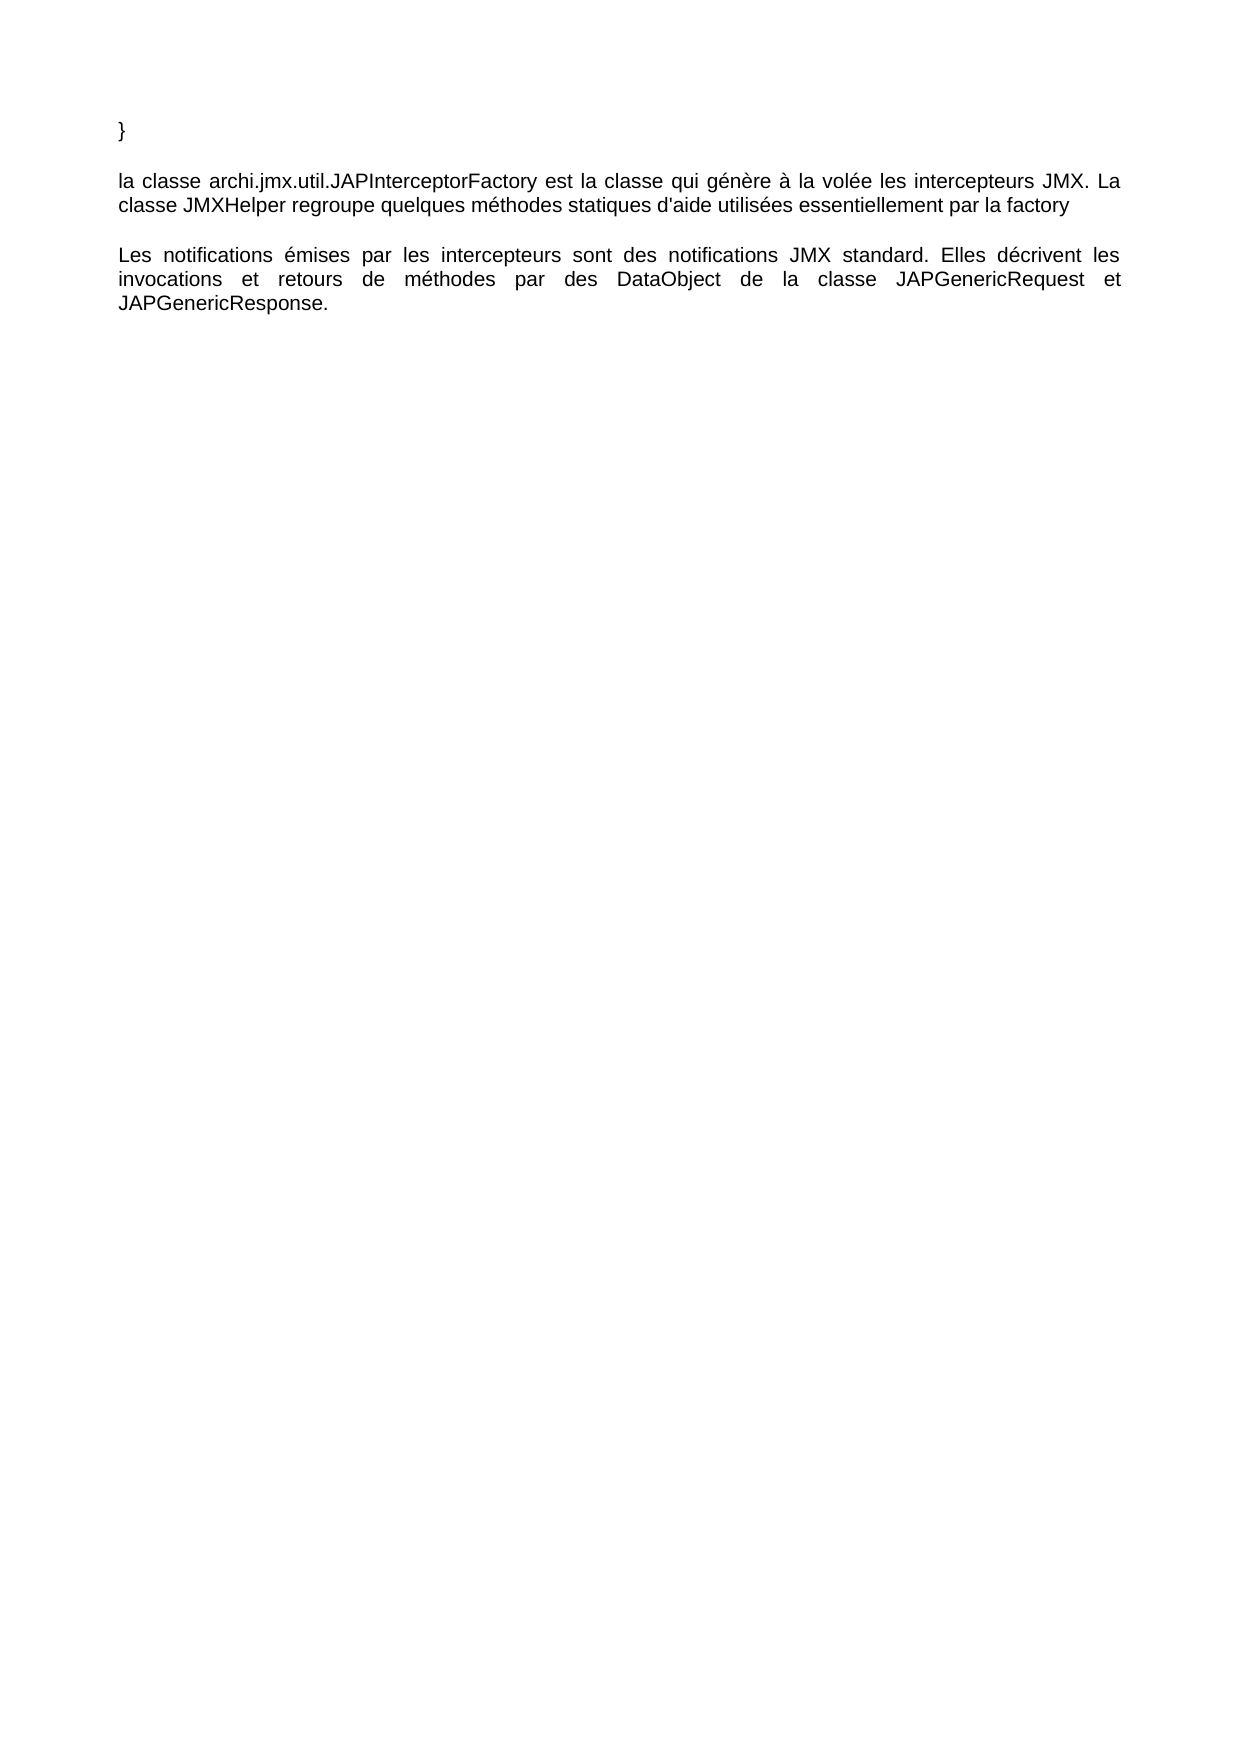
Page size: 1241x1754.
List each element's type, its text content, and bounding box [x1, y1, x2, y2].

text la classe archi.jmx.util.JAPInterceptorFactory est la classe qui génère à la volée les intercepteurs JMX. La classe JMXHelper regroupe quelques méthodes statiques d'aide utilisées essentiellement par la factory [118, 168, 1122, 216]
text } [118, 118, 1122, 142]
text Les notifications émises par les intercepteurs sont des notifications JMX standard. Elles décrivent les invocations et retours de méthodes par des DataObject de la classe JAPGenericRequest et JAPGenericResponse. [118, 243, 1122, 314]
